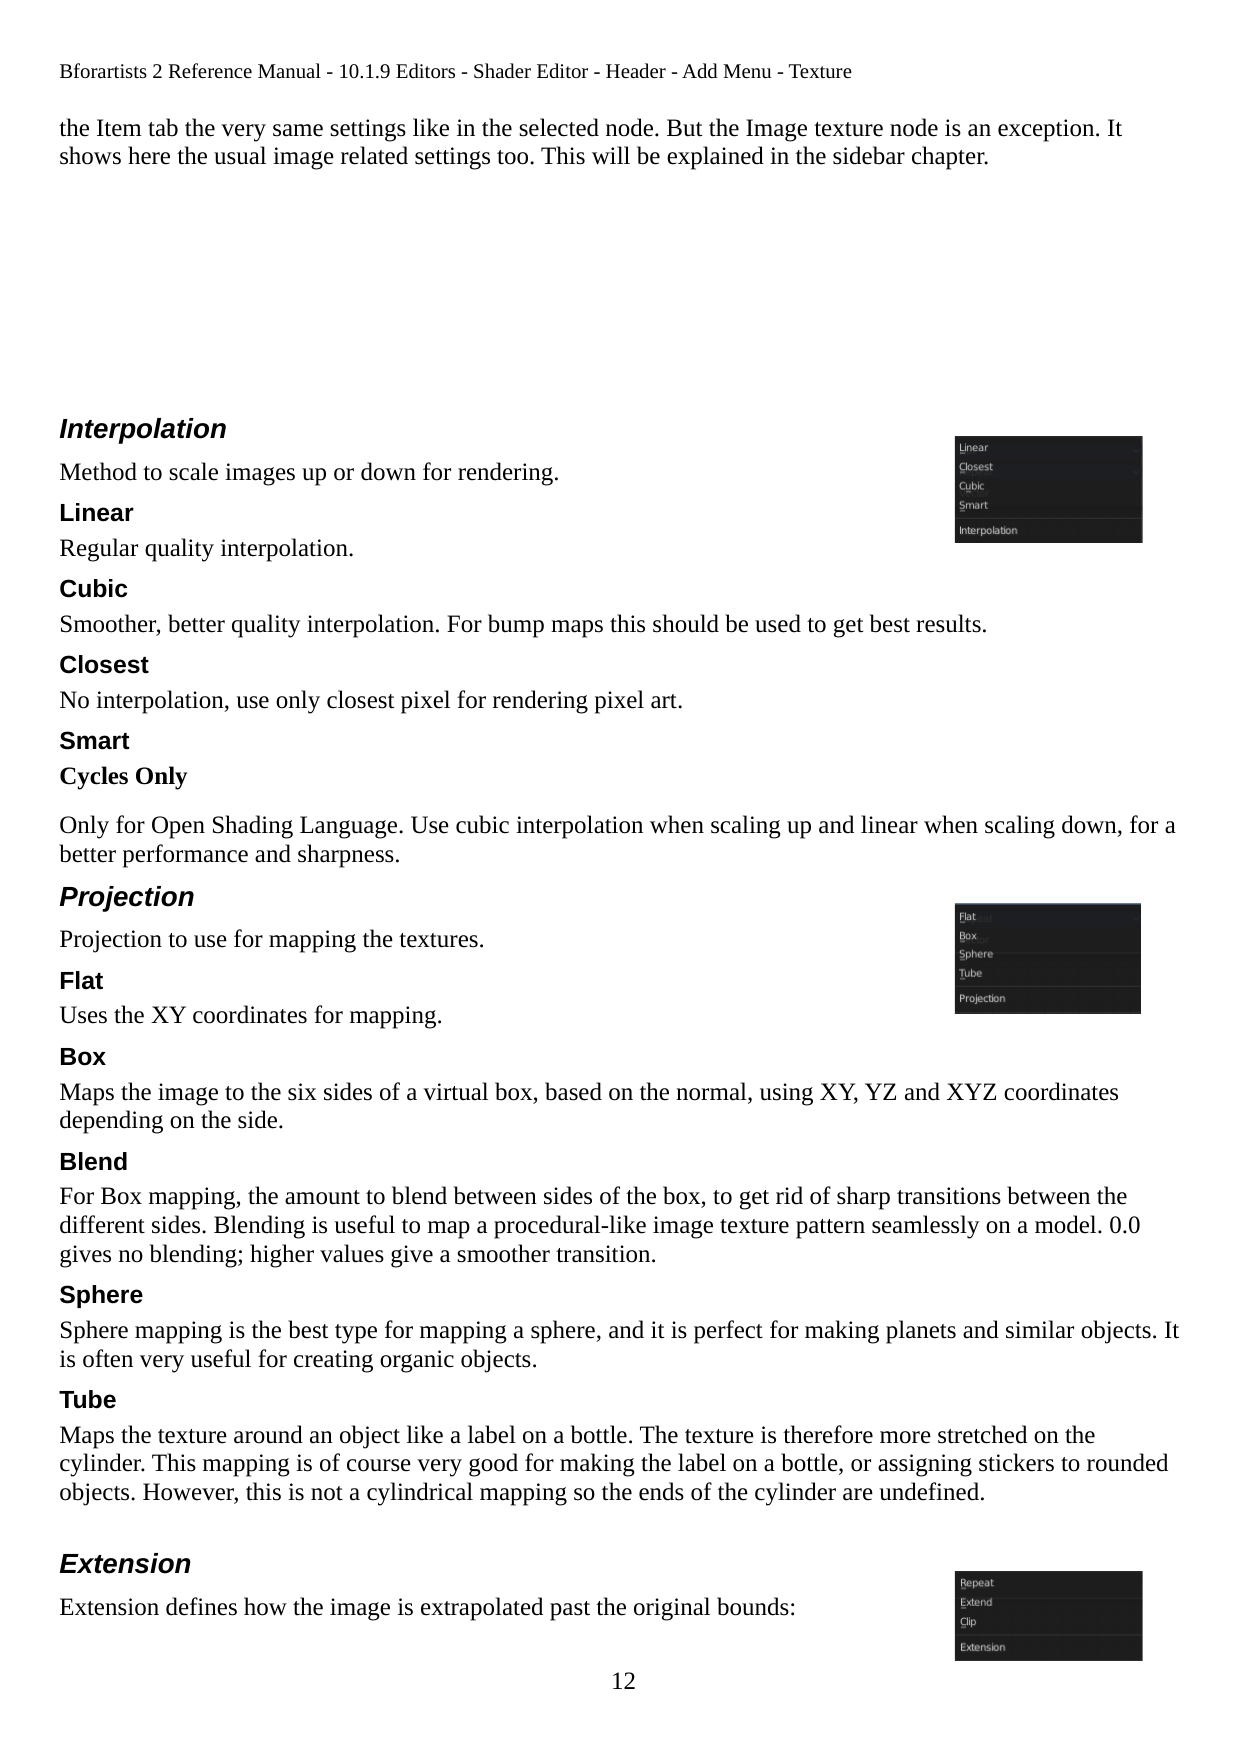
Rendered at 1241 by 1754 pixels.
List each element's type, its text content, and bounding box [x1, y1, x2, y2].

picture [954, 1571, 1143, 1661]
text Cycles Only [59, 761, 1181, 790]
text Projection to use for mapping the textures. [59, 924, 954, 953]
text Only for Open Shading Language. Use cubic interpolation when scaling up and linear when scaling down, for a better performance and sharpness. [59, 810, 1181, 868]
subtitle Box [59, 1042, 1181, 1070]
text No interpolation, use only closest pixel for rendering pixel art. [59, 685, 1181, 714]
subtitle Flat [59, 966, 954, 994]
text Maps the image to the six sides of a virtual box, based on the normal, using XY, YZ and XYZ coordinates depending on the side. [59, 1077, 1181, 1134]
text Regular quality interpolation. [59, 533, 1181, 562]
text Method to scale images up or down for rendering. [59, 457, 954, 486]
text Uses the XY coordinates for mapping. [59, 1001, 1181, 1029]
text [1141, 924, 1181, 953]
subtitle Tube [59, 1385, 1181, 1413]
subtitle [1143, 498, 1181, 527]
text Smoother, better quality interpolation. For bump maps this should be used to get best results. [59, 609, 1181, 638]
subtitle Sphere [59, 1280, 1181, 1309]
subtitle Linear [59, 498, 954, 527]
subtitle Extension [59, 1547, 1181, 1579]
subtitle Blend [59, 1147, 1181, 1175]
subtitle [1141, 966, 1181, 994]
text the Item tab the very same settings like in the selected node. But the Image texture node is an exception. It shows here the usual image related settings too. This will be explained in the sidebar chapter. [59, 113, 1181, 170]
text [1143, 457, 1181, 486]
subtitle Projection [59, 880, 1181, 912]
subtitle Smart [59, 726, 1181, 755]
text Maps the texture around an object like a label on a bottle. The texture is therefore more stretched on the cylinder. This mapping is of course very good for making the label on a bottle, or assigning stickers to rounded objects. However, this is not a cylindrical mapping so the ends of the cylinder are undefined. [59, 1420, 1181, 1506]
text For Box mapping, the amount to blend between sides of the box, to get rid of sharp transitions between the different sides. Blending is useful to map a procedural-like image texture pattern seamlessly on a model. 0.0 gives no blending; higher values give a smoother transition. [59, 1181, 1181, 1268]
subtitle Interpolation [59, 413, 1181, 444]
subtitle Closest [59, 650, 1181, 679]
subtitle Cubic [59, 574, 1181, 603]
text Extension defines how the image is extrapolated past the original bounds: [59, 1592, 954, 1620]
picture [954, 436, 1143, 543]
picture [954, 903, 1141, 1014]
text Sphere mapping is the best type for mapping a sphere, and it is perfect for making planets and similar objects. It is often very useful for creating organic objects. [59, 1315, 1181, 1372]
